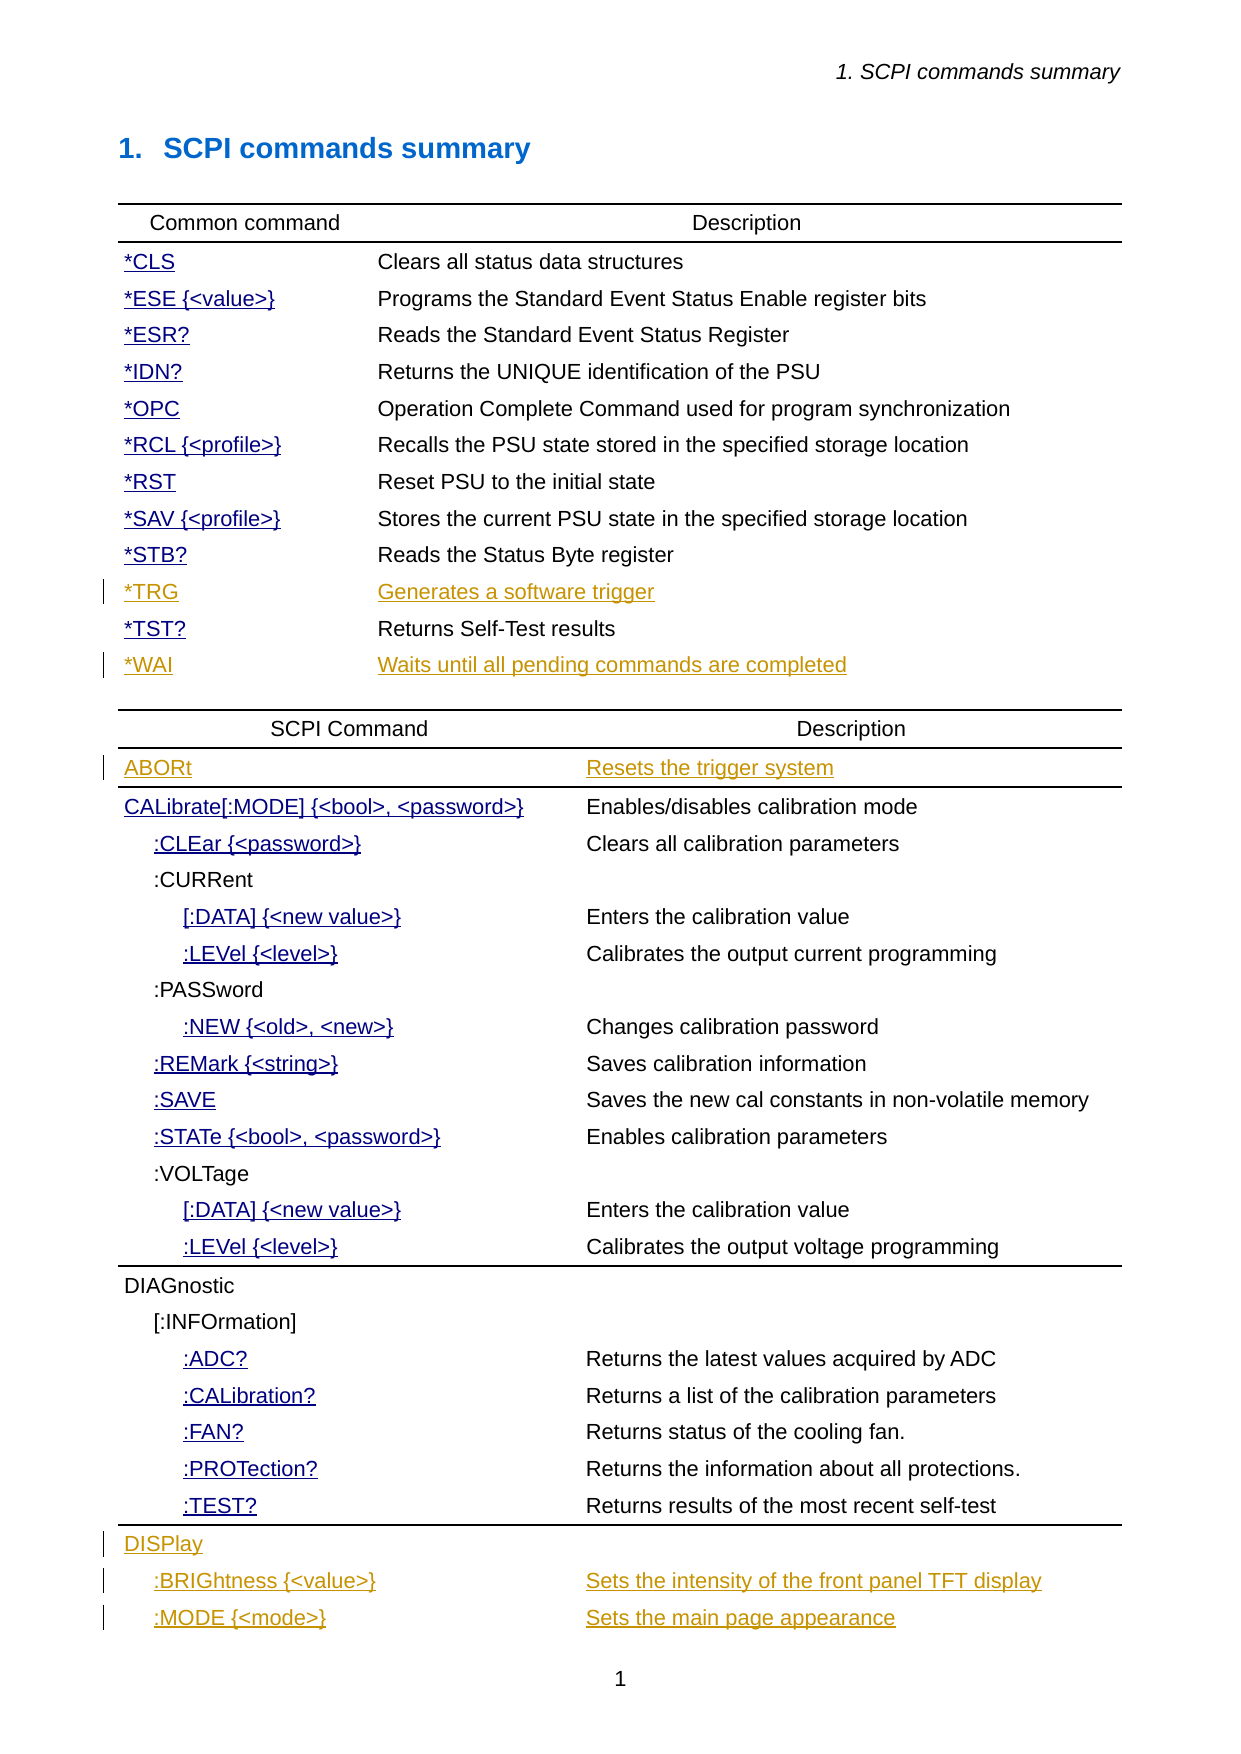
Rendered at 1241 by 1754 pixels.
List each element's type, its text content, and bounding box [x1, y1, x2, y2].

table_cell :MODE {<mode>} [118, 1599, 580, 1636]
table_cell :FAN? [118, 1414, 580, 1450]
table_cell :REMark {<string>} [118, 1045, 580, 1081]
table_cell Resets the trigger system [580, 749, 1122, 786]
table_cell *OPC [118, 390, 371, 427]
subtitle SCPI commands summary [118, 131, 1122, 165]
table_header DIAGnostic [118, 1267, 580, 1303]
table_cell *STB? [118, 537, 371, 573]
table_cell :ADC? [118, 1340, 580, 1377]
table_cell Clears all status data structures [371, 243, 1122, 280]
table_cell :PASSword [118, 971, 580, 1008]
table_cell Enables calibration parameters [580, 1118, 1122, 1155]
table_cell :SAVE [118, 1081, 580, 1118]
table_header Description [371, 205, 1122, 241]
table_header [580, 1267, 1122, 1303]
table_cell [580, 1155, 1122, 1191]
table_cell Returns the information about all protections. [580, 1450, 1122, 1487]
table_cell [580, 1304, 1122, 1340]
table_cell :TEST? [118, 1487, 580, 1523]
table_cell *SAV {<profile>} [118, 500, 371, 537]
table_cell Saves calibration information [580, 1045, 1122, 1081]
table_cell Changes calibration password [580, 1008, 1122, 1045]
table_cell Sets the main page appearance [580, 1599, 1122, 1636]
table_cell :PROTection? [118, 1450, 580, 1487]
table_cell Calibrates the output current programming [580, 935, 1122, 971]
table_cell Returns a list of the calibration parameters [580, 1377, 1122, 1413]
table_cell Programs the Standard Event Status Enable register bits [371, 280, 1122, 317]
table_header SCPI Command [118, 711, 580, 747]
table_cell Returns results of the most recent self-test [580, 1487, 1122, 1523]
table_cell ABORt [118, 749, 580, 786]
table_cell [580, 1526, 1122, 1562]
table_cell Returns the UNIQUE identification of the PSU [371, 353, 1122, 390]
table_cell :STATe {<bool>, <password>} [118, 1118, 580, 1155]
table_cell Recalls the PSU state stored in the specified storage location [371, 427, 1122, 463]
table_cell *WAI [118, 647, 371, 683]
table_cell *RCL {<profile>} [118, 427, 371, 463]
table_cell [580, 971, 1122, 1008]
table_cell :CLEar {<password>} [118, 825, 580, 861]
table_cell Enters the calibration value [580, 898, 1122, 935]
table_cell [:DATA] {<new value>} [118, 898, 580, 935]
table_cell Saves the new cal constants in non-volatile memory [580, 1081, 1122, 1118]
table_header Common command [118, 205, 371, 241]
table_cell Operation Complete Command used for program synchronization [371, 390, 1122, 427]
table_cell Reset PSU to the initial state [371, 463, 1122, 500]
table_cell Clears all calibration parameters [580, 825, 1122, 861]
table_cell Returns the latest values acquired by ADC [580, 1340, 1122, 1377]
table_cell :LEVel {<level>} [118, 935, 580, 971]
table_cell Waits until all pending commands are completed [371, 647, 1122, 683]
table_cell CALibrate[:MODE] {<bool>, <password>} [118, 788, 580, 825]
table_cell :CURRent [118, 861, 580, 898]
table_cell [:INFOrmation] [118, 1304, 580, 1340]
table_cell *IDN? [118, 353, 371, 390]
table_cell :VOLTage [118, 1155, 580, 1191]
table_cell *ESR? [118, 317, 371, 353]
table_cell Enables/disables calibration mode [580, 788, 1122, 825]
table_cell Reads the Status Byte register [371, 537, 1122, 573]
table_cell *CLS [118, 243, 371, 280]
table_header Description [580, 711, 1122, 747]
table_cell Reads the Standard Event Status Register [371, 317, 1122, 353]
table_cell :LEVel {<level>} [118, 1228, 580, 1265]
table_cell [:DATA] {<new value>} [118, 1191, 580, 1228]
table_cell *RST [118, 463, 371, 500]
table_cell Generates a software trigger [371, 573, 1122, 610]
table_cell *TST? [118, 610, 371, 647]
table_cell Stores the current PSU state in the specified storage location [371, 500, 1122, 537]
table_cell Returns Self-Test results [371, 610, 1122, 647]
table_cell *TRG [118, 573, 371, 610]
table_cell Returns status of the cooling fan. [580, 1414, 1122, 1450]
table_cell Calibrates the output voltage programming [580, 1228, 1122, 1265]
table_cell :BRIGhtness {<value>} [118, 1562, 580, 1599]
table_cell Enters the calibration value [580, 1191, 1122, 1228]
table_cell *ESE {<value>} [118, 280, 371, 317]
table_cell :CALibration? [118, 1377, 580, 1413]
table_cell Sets the intensity of the front panel TFT display [580, 1562, 1122, 1599]
table_cell DISPlay [118, 1526, 580, 1562]
table_cell [580, 861, 1122, 898]
table_cell :NEW {<old>, <new>} [118, 1008, 580, 1045]
